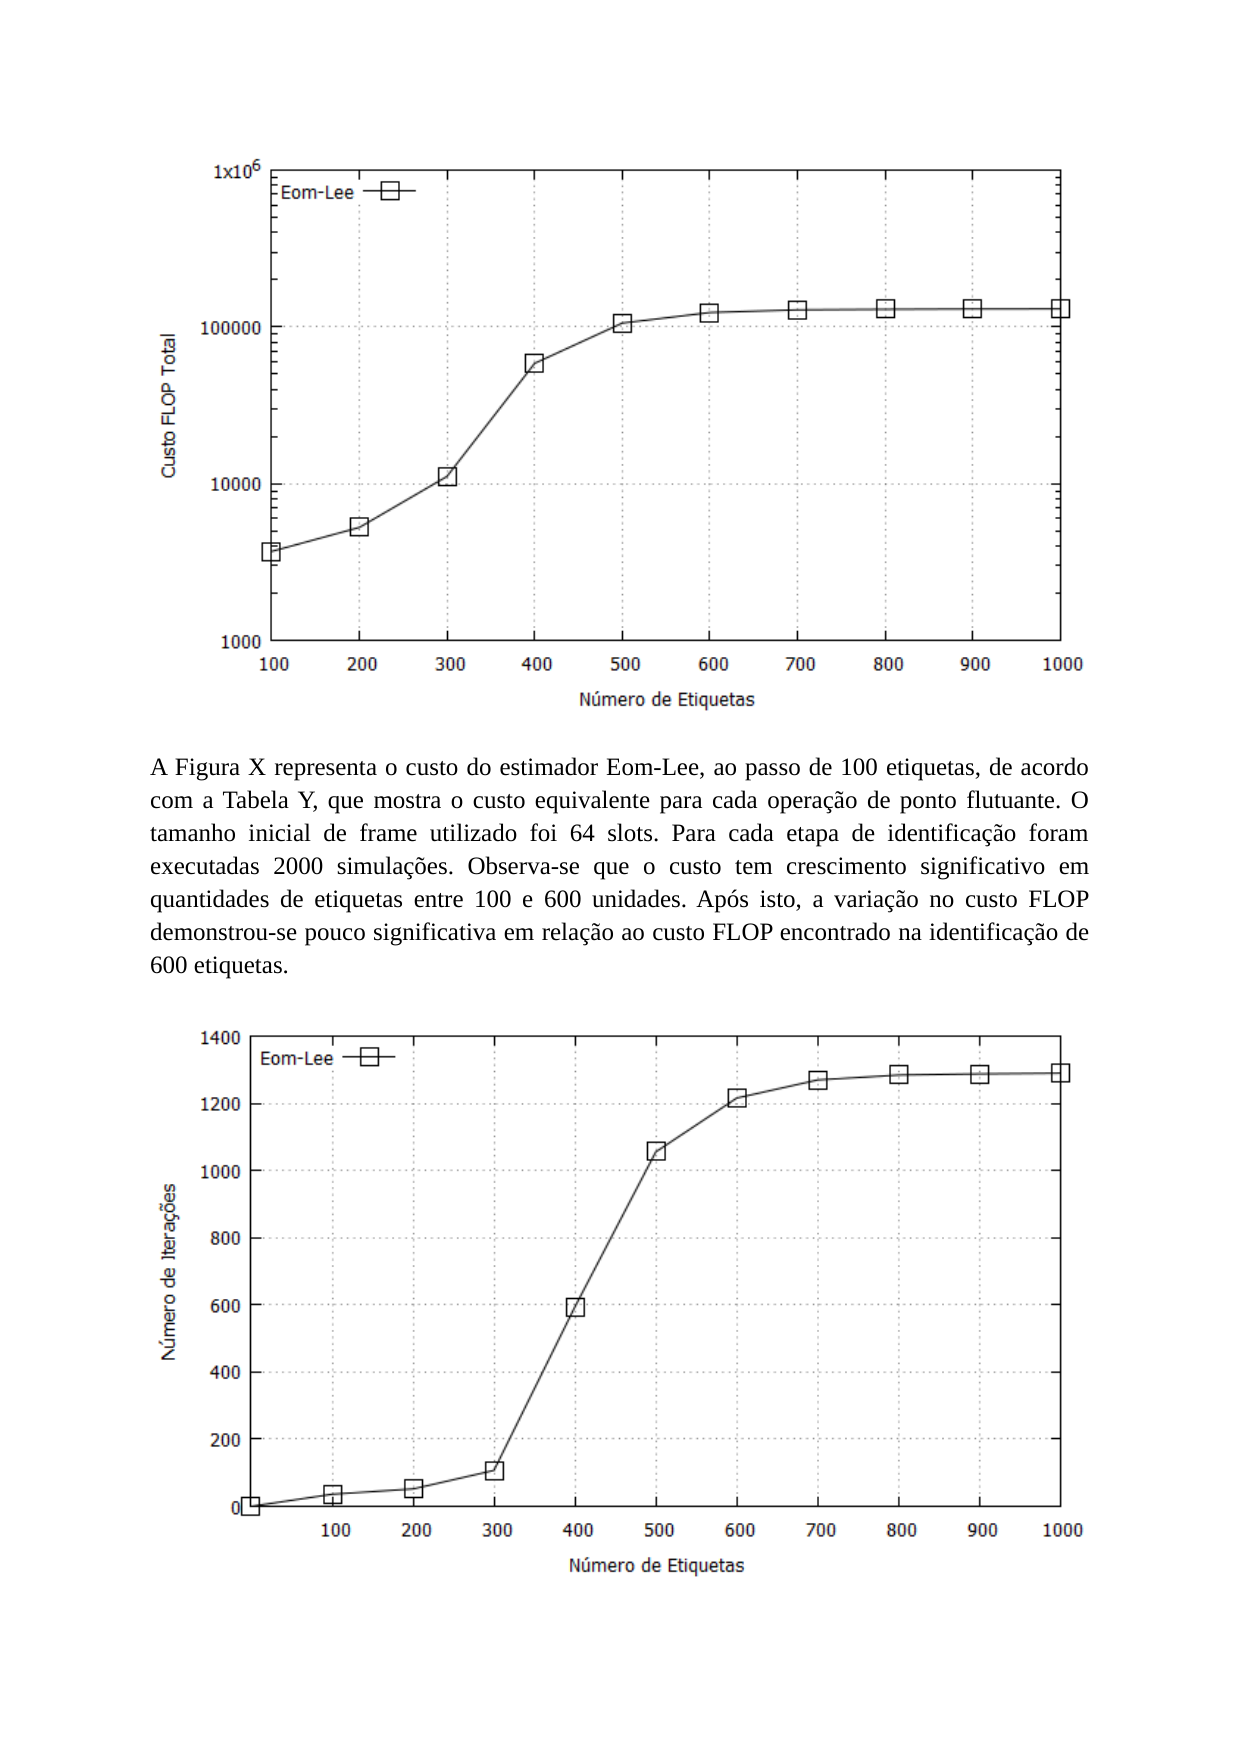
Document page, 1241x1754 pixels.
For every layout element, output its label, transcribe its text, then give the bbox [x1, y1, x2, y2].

picture [150, 150, 1091, 715]
text A Figura X representa o custo do estimador Eom-Lee, ao passo de 100 etiquetas, de acordo com a Tabela Y, que mostra o custo equivalente para cada operação de ponto flutuante. O tamanho inicial de frame utilizado foi 64 slots. Para cada etapa de identificação foram executadas 2000 simulações. Observa-se que o custo tem crescimento significativo em quantidades de etiquetas entre 100 e 600 unidades. Após isto, a variação no custo FLOP demonstrou-se pouco significativa em relação ao custo FLOP encontrado na identificação de 600 etiquetas. [150, 752, 1090, 979]
picture [150, 1016, 1091, 1581]
